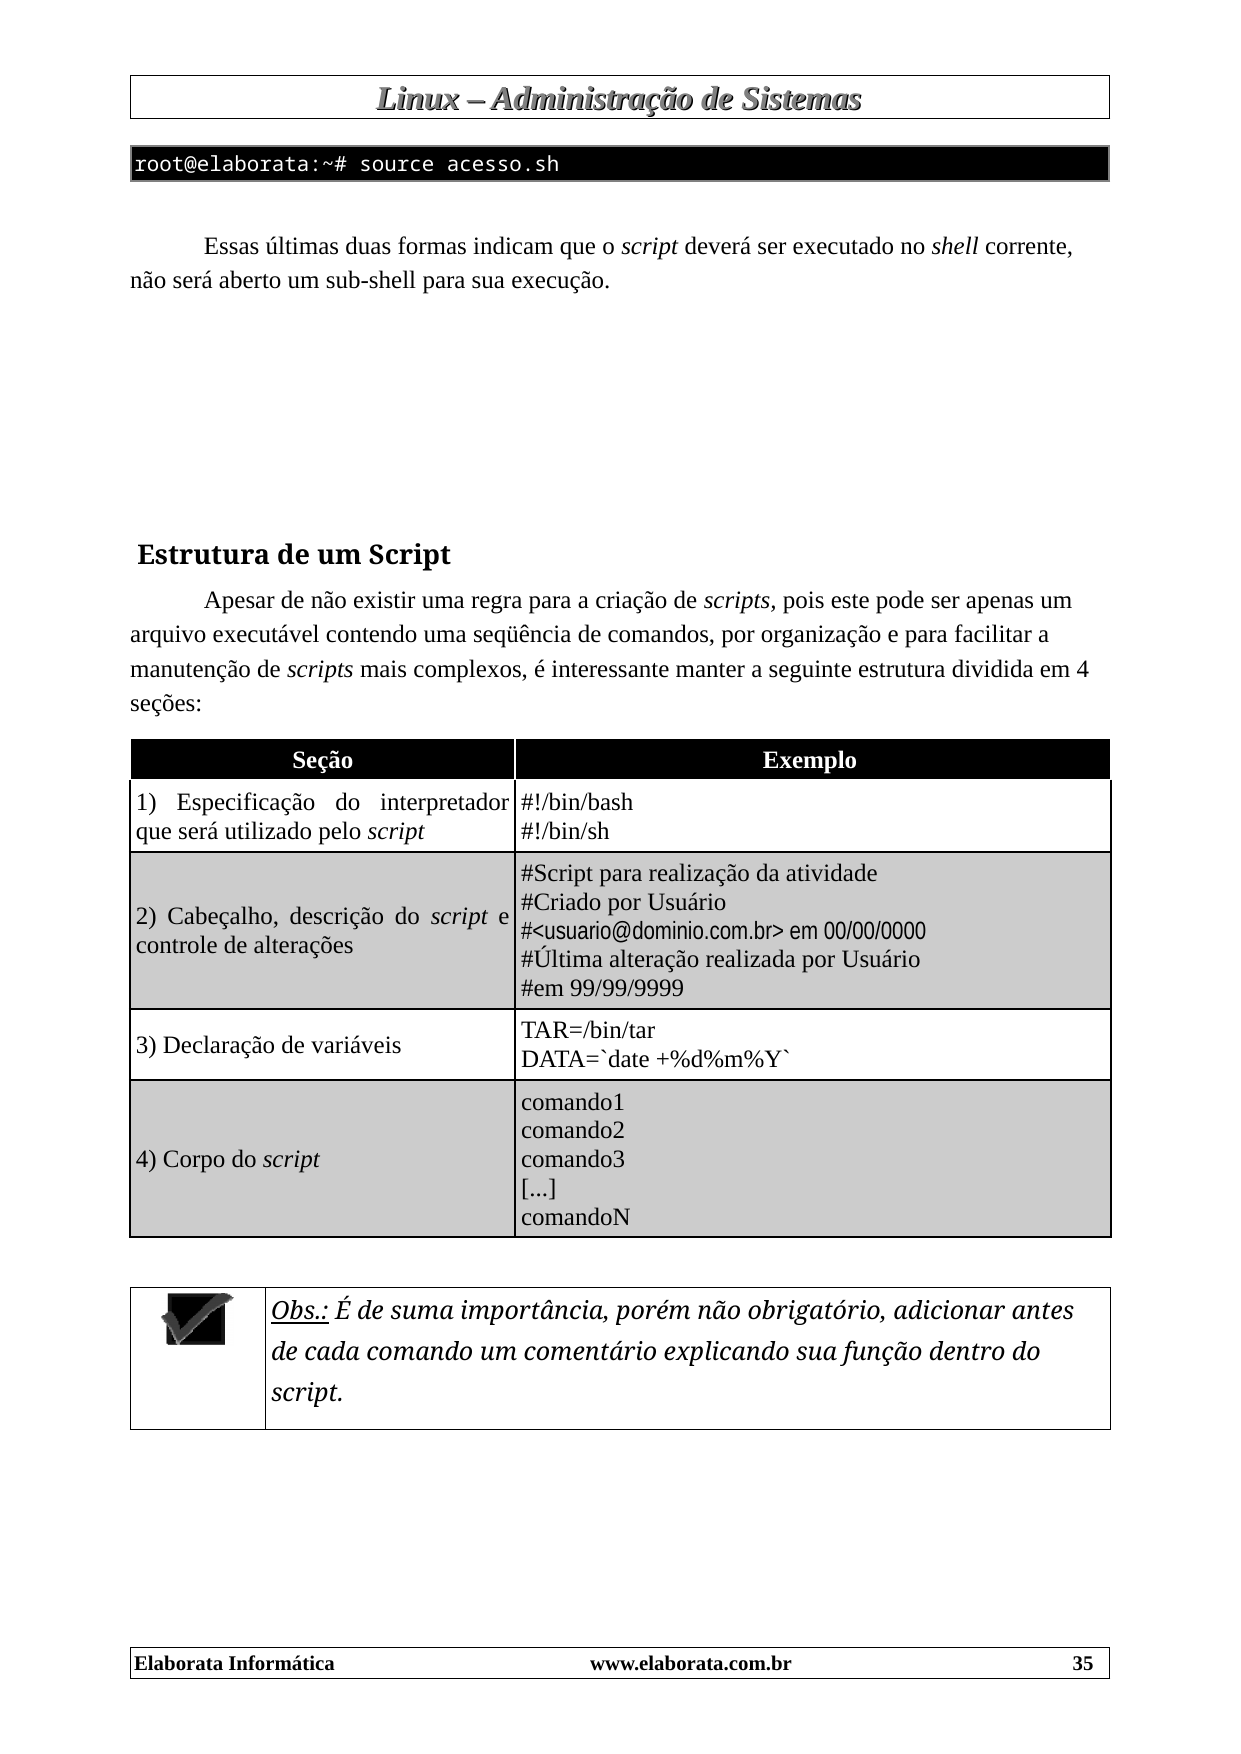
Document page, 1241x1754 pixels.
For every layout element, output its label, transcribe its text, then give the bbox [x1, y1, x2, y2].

table_cell comando1 comando2 comando3 [...] comandoN [516, 1081, 1110, 1236]
subtitle Estrutura de um Script [130, 535, 1110, 572]
table_cell 1) Especificação do interpretador que será utilizado pelo script [131, 782, 514, 851]
text Essas últimas duas formas indicam que o script deverá ser executado no shell corrente, não será aberto um sub-shell para sua execução. [130, 231, 1110, 294]
table_header Exemplo [516, 739, 1110, 779]
text root@elaborata:~# source acesso.sh [132, 147, 1108, 180]
table_header [131, 1288, 265, 1429]
table_cell 4) Corpo do script [131, 1081, 514, 1236]
table_header Seção [131, 739, 514, 779]
table_cell TAR=/bin/tar DATA=`date +%d%m%Y` [516, 1010, 1110, 1079]
table_cell #!/bin/bash #!/bin/sh [516, 782, 1110, 851]
text Apesar de não existir uma regra para a criação de scripts, pois este pode ser apenas um arquivo executável contendo uma seqüência de comandos, por organização e para facilitar a manutenção de scripts mais complexos, é interessante manter a seguinte estrutura dividida em 4 seções: [130, 585, 1110, 717]
table_cell #Script para realização da atividade #Criado por Usuário #<usuario@dominio.com.br> em 00/00/0000 #Última alteração realizada por Usuário #em 99/99/9999 [516, 853, 1110, 1008]
table_header Obs.: É de suma importância, porém não obrigatório, adicionar antes de cada comando um comentário explicando sua função dentro do script. [266, 1288, 1110, 1429]
table_cell 3) Declaração de variáveis [131, 1010, 514, 1079]
table_cell 2) Cabeçalho, descrição do script e controle de alterações [131, 853, 514, 1008]
